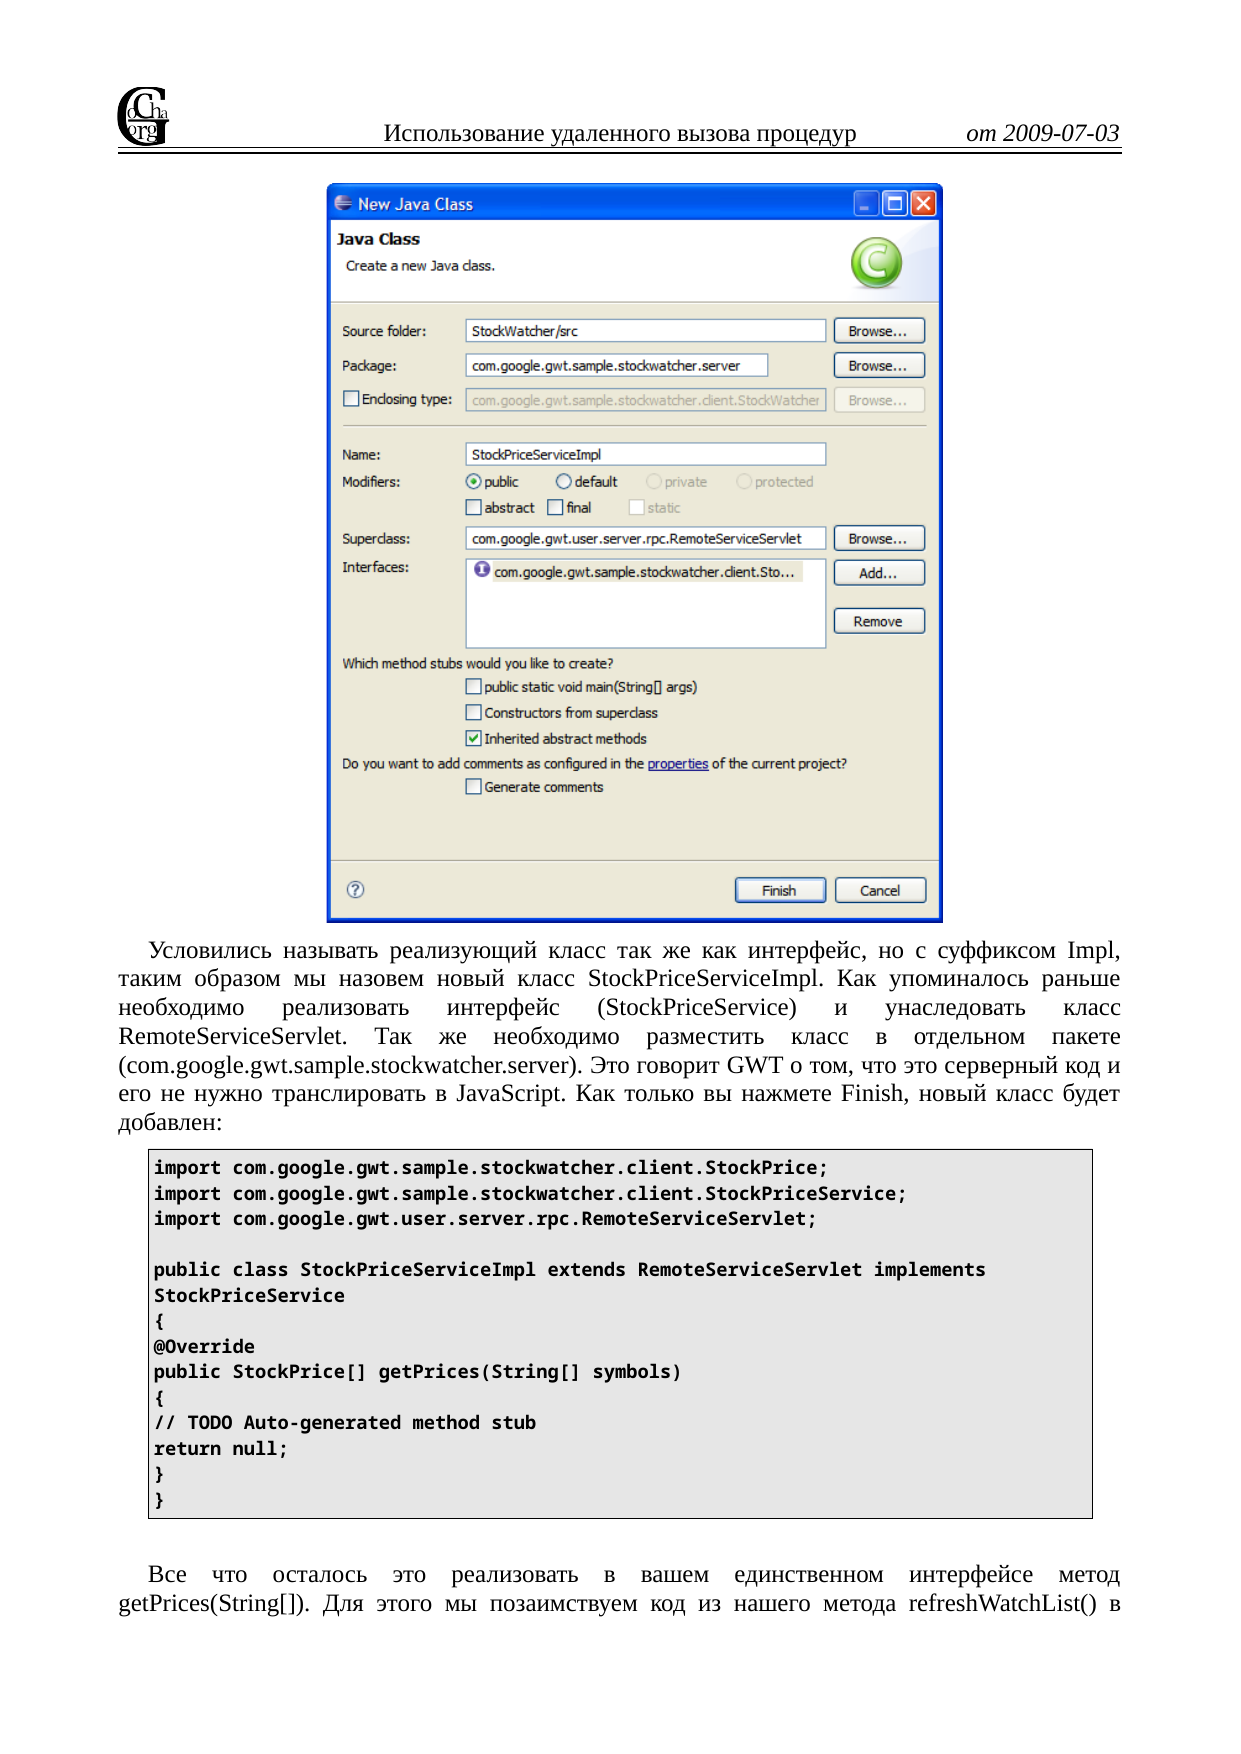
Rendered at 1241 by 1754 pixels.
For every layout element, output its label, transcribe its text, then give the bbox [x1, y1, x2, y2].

picture [117, 87, 170, 146]
text @Override [149, 1327, 1092, 1353]
text import com.google.gwt.sample.stockwatcher.client.StockPrice; [149, 1150, 1092, 1174]
text } [149, 1455, 1092, 1480]
text { [149, 1302, 1092, 1327]
text return null; [149, 1429, 1092, 1455]
text import com.google.gwt.user.server.rpc.RemoteServiceServlet; [149, 1199, 1092, 1225]
text // TODO Auto-generated method stub [149, 1404, 1092, 1429]
text } [149, 1480, 1092, 1518]
text { [149, 1378, 1092, 1404]
text public StockPrice[] getPrices(String[] symbols) [149, 1353, 1092, 1378]
text public class StockPriceServiceImpl extends RemoteServiceServlet implements [149, 1251, 1092, 1276]
text import com.google.gwt.sample.stockwatcher.client.StockPriceService; [149, 1174, 1092, 1199]
text Условились называть реализующий класс так же как интерфейс, но с суффиксом Impl, таким образом мы назовем новый класс StockPriceServiceImpl. Как упоминалось раньше необходимо реализовать интерфейс (StockPriceService) и унаследовать класс RemoteServiceServlet. Так же необходимо разместить класс в отдельном пакете (com.google.gwt.sample.stockwatcher.server). Это говорит GWT о том, что это серверный код и его не нужно транслировать в JavaScript. Как только вы нажмете Finish, новый класс будет добавлен: [118, 935, 1122, 1136]
picture [326, 183, 943, 923]
text Все что осталось это реализовать в вашем единственном интерфейсе метод getPrices(String[]). Для этого мы позаимствуем код из нашего метода refreshWatchList() в [118, 1559, 1122, 1617]
text StockPriceService [149, 1276, 1092, 1302]
